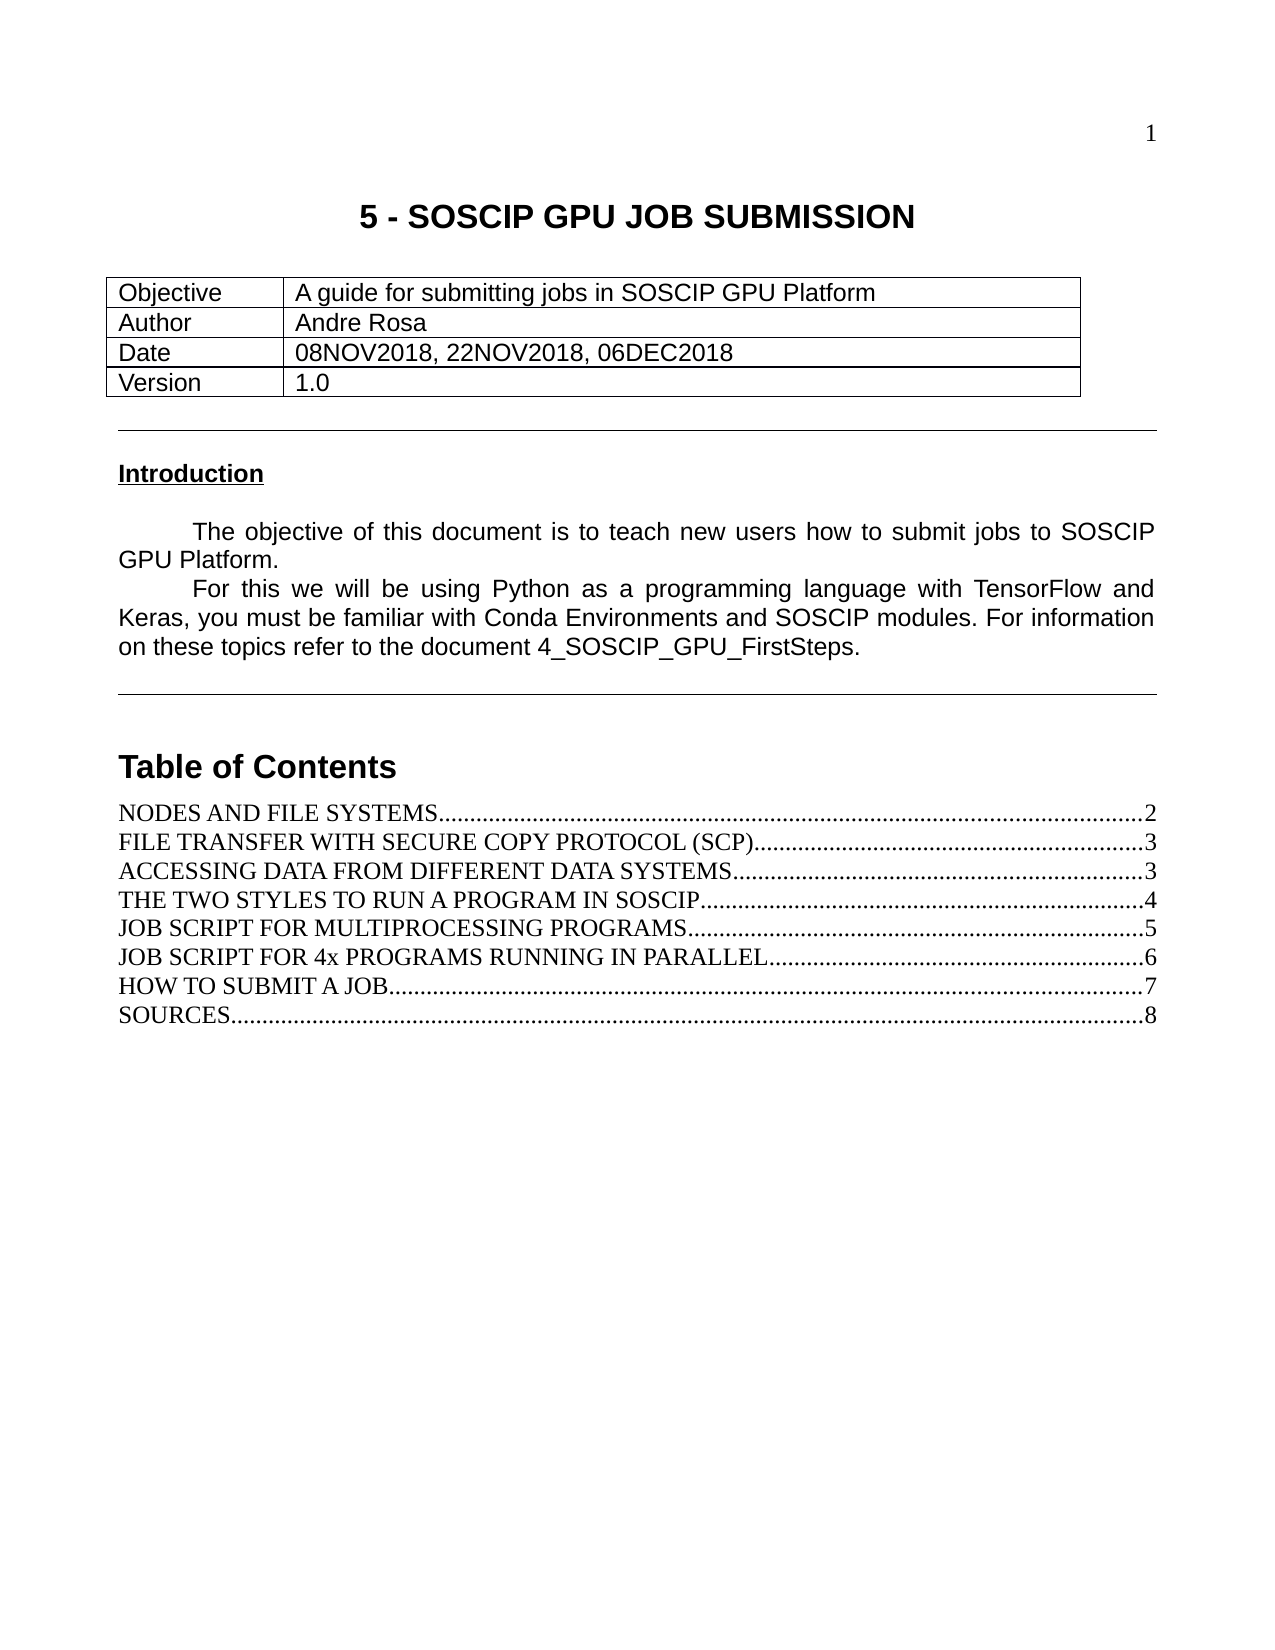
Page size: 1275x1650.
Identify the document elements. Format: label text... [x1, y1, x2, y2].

table_cell Date [107, 338, 283, 366]
text The objective of this document is to teach new users how to submit jobs to SOSCIP GPU Platform. [118, 517, 1157, 574]
text FILE TRANSFER WITH SECURE COPY PROTOCOL (SCP) 3 [118, 827, 1157, 856]
text THE TWO STYLES TO RUN A PROGRAM IN SOSCIP 4 [118, 885, 1157, 913]
text SOURCES 8 [118, 1000, 1157, 1028]
table_cell Andre Rosa [284, 308, 1080, 337]
table_header Objective [107, 278, 283, 307]
table_cell 08NOV2018, 22NOV2018, 06DEC2018 [284, 338, 1080, 366]
table_cell Version [107, 368, 283, 396]
subtitle Table of Contents [118, 747, 1157, 786]
table_cell 1.0 [284, 368, 1080, 396]
text JOB SCRIPT FOR 4x PROGRAMS RUNNING IN PARALLEL 6 [118, 942, 1157, 971]
text JOB SCRIPT FOR MULTIPROCESSING PROGRAMS 5 [118, 913, 1157, 942]
text Introduction [118, 459, 1157, 488]
text NODES AND FILE SYSTEMS 2 [118, 798, 1157, 827]
table_cell Author [107, 308, 283, 337]
text HOW TO SUBMIT A JOB 7 [118, 971, 1157, 1000]
text For this we will be using Python as a programming language with TensorFlow and Keras, you must be familiar with Conda Environments and SOSCIP modules. For information on these topics refer to the document 4_SOSCIP_GPU_FirstSteps. [118, 574, 1157, 661]
table_header A guide for submitting jobs in SOSCIP GPU Platform [284, 278, 1080, 307]
subtitle 5 - SOSCIP GPU JOB SUBMISSION [118, 197, 1157, 236]
text ACCESSING DATA FROM DIFFERENT DATA SYSTEMS 3 [118, 856, 1157, 885]
